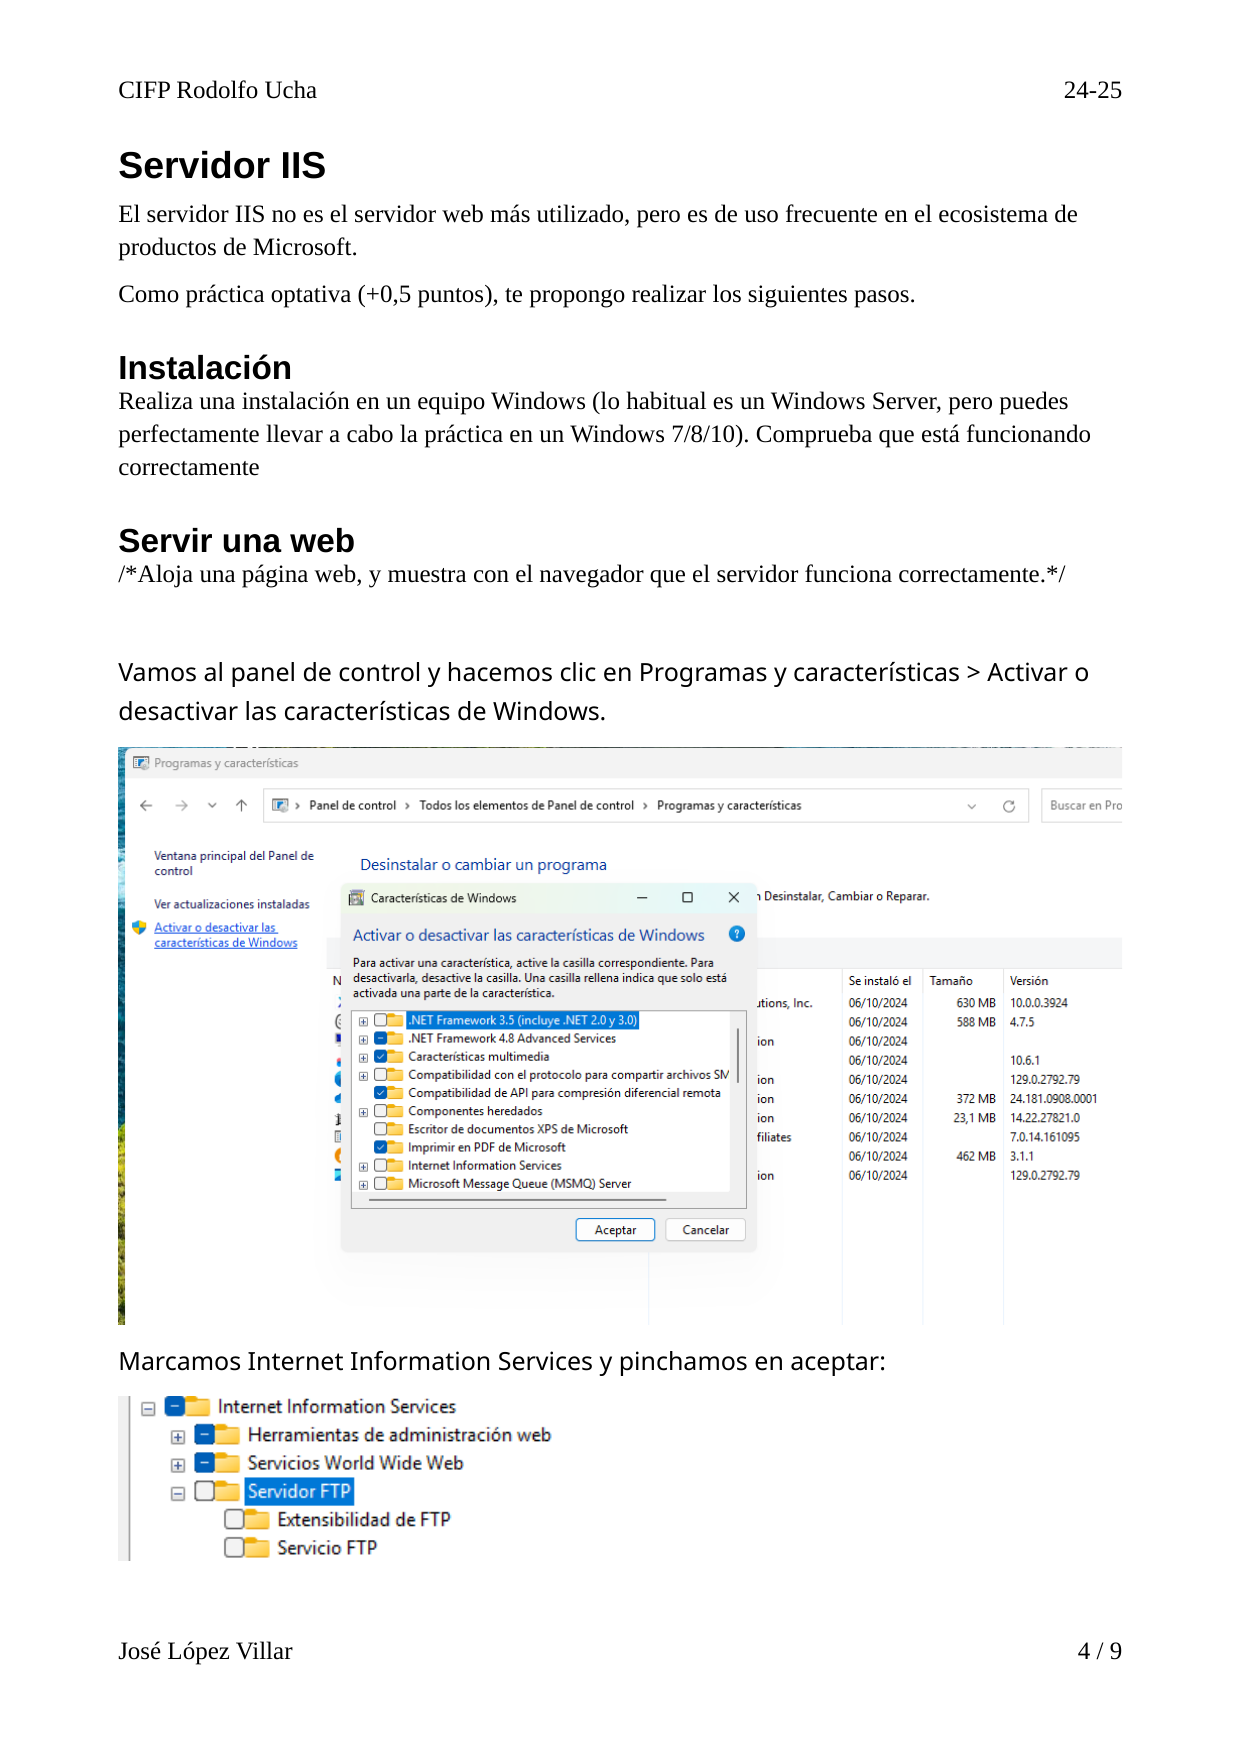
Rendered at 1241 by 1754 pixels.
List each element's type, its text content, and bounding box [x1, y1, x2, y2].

text El servidor IIS no es el servidor web más utilizado, pero es de uso frecuente en el ecosistema de productos de Microsoft. [118, 199, 1122, 261]
text Como práctica optativa (+0,5 puntos), te propongo realizar los siguientes pasos. [118, 279, 1122, 308]
subtitle Servir una web [118, 521, 1122, 559]
text /*Aloja una página web, y muestra con el navegador que el servidor funciona correctamente.*/ [118, 559, 1122, 588]
subtitle Instalación [118, 348, 1122, 386]
text Realiza una instalación en un equipo Windows (lo habitual es un Windows Server, pero puedes perfectamente llevar a cabo la práctica en un Windows 7/8/10). Comprueba que está funcionando correctamente [118, 386, 1122, 481]
text Marcamos Internet Information Services y pinchamos en aceptar: [118, 1343, 1122, 1377]
text Vamos al panel de control y hacemos clic en Programas y características > Activar o desactivar las características de Windows. [118, 654, 1122, 728]
subtitle Servidor IIS [118, 143, 1122, 186]
